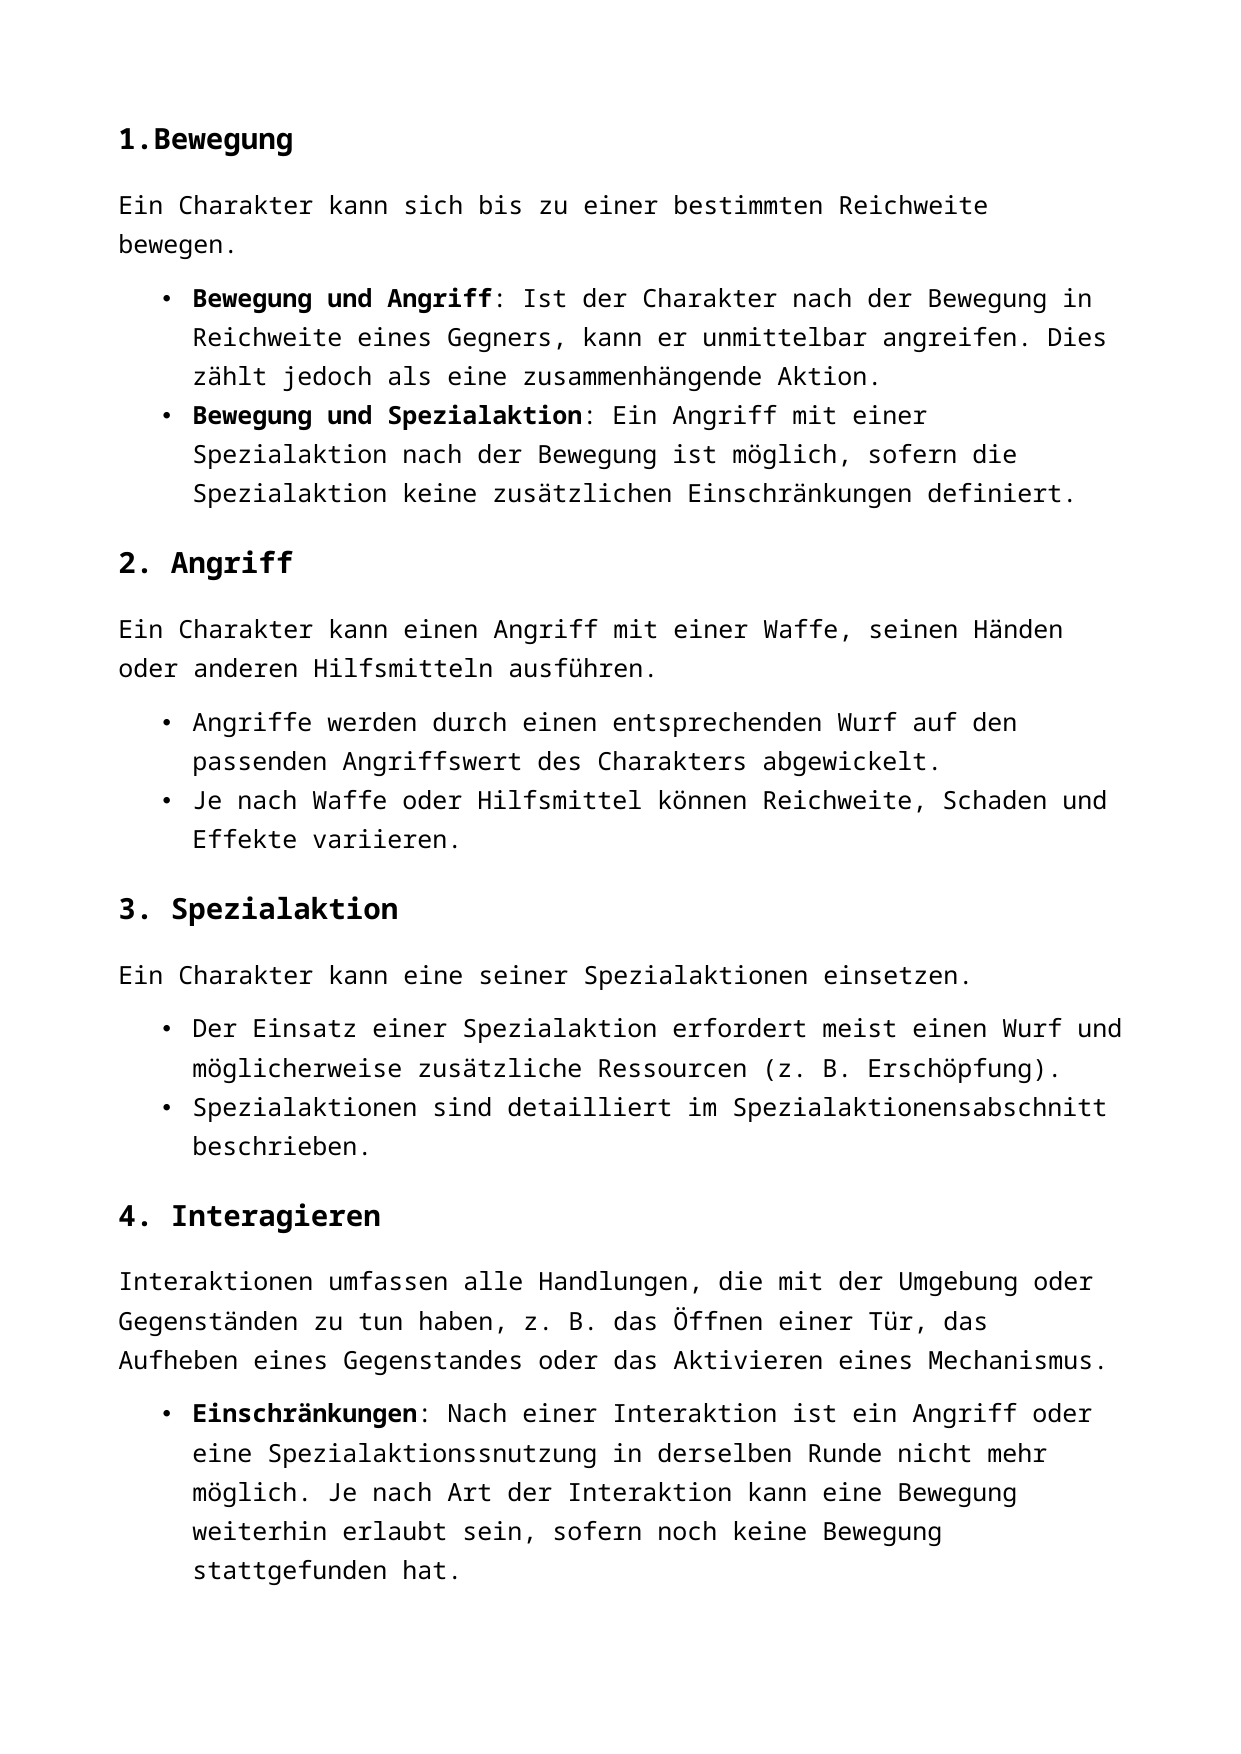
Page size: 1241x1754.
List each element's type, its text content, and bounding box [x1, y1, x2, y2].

list Der Einsatz einer Spezialaktion erfordert meist einen Wurf und möglicherweise zusätzliche Ressourcen (z. B. Erschöpfung). [162, 1011, 1122, 1084]
text Ein Charakter kann einen Angriff mit einer Waffe, seinen Händen oder anderen Hilfsmitteln ausführen. [118, 611, 1122, 685]
text Ein Charakter kann eine seiner Spezialaktionen einsetzen. [118, 957, 1122, 991]
list Bewegung und Spezialaktion: Ein Angriff mit einer Spezialaktion nach der Bewegung ist möglich, sofern die Spezialaktion keine zusätzlichen Einschränkungen definiert. [162, 398, 1122, 510]
subtitle 4. Interagieren [118, 1195, 1122, 1234]
text Ein Charakter kann sich bis zu einer bestimmten Reichweite bewegen. [118, 187, 1122, 261]
list Je nach Waffe oder Hilfsmittel können Reichweite, Schaden und Effekte variieren. [162, 783, 1122, 856]
list Spezialaktionen sind detailliert im Spezialaktionensabschnitt beschrieben. [162, 1089, 1122, 1163]
list Einschränkungen: Nach einer Interaktion ist ein Angriff oder eine Spezialaktionssnutzung in derselben Runde nicht mehr möglich. Je nach Art der Interaktion kann eine Bewegung weiterhin erlaubt sein, sofern noch keine Bewegung stattgefunden hat. [162, 1396, 1122, 1587]
subtitle 3. Spezialaktion [118, 888, 1122, 928]
list Bewegung und Angriff: Ist der Charakter nach der Bewegung in Reichweite eines Gegners, kann er unmittelbar angreifen. Dies zählt jedoch als eine zusammenhängende Aktion. [162, 280, 1122, 393]
list Angriffe werden durch einen entsprechenden Wurf auf den passenden Angriffswert des Charakters abgewickelt. [162, 704, 1122, 778]
text Interaktionen umfassen alle Handlungen, die mit der Umgebung oder Gegenständen zu tun haben, z. B. das Öffnen einer Tür, das Aufheben eines Gegenstandes oder das Aktivieren eines Mechanismus. [118, 1264, 1122, 1376]
subtitle Bewegung [118, 118, 1122, 158]
subtitle 2. Angriff [118, 542, 1122, 582]
